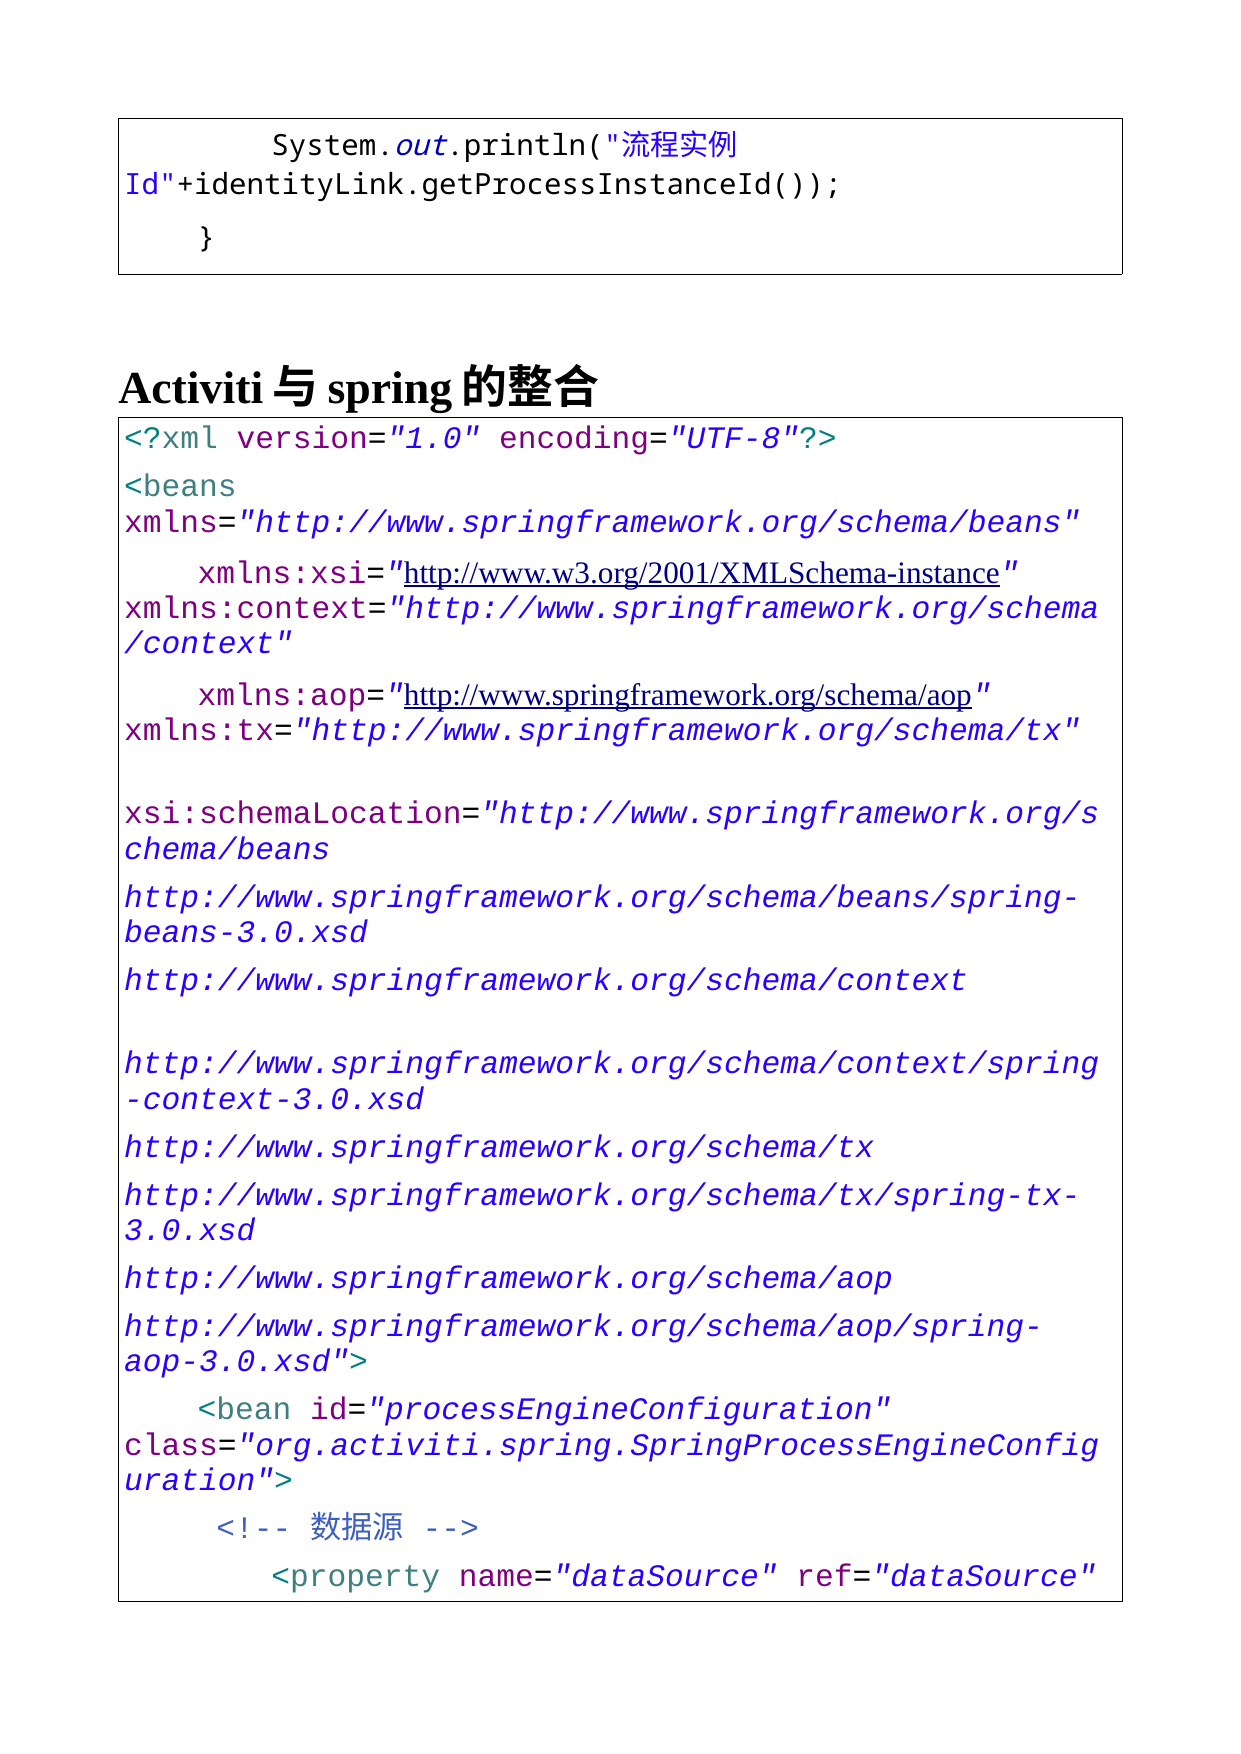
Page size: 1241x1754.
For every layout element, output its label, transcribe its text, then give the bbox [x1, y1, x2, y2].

table_header System.out.println("流程实例Id"+identityLink.getProcessInstanceId()); } [119, 119, 1122, 274]
text Activiti与spring的整合 [118, 351, 1122, 417]
table_header <?xml version="1.0" encoding="UTF-8"?> <beans xmlns="http://www.springframework.org/schema/beans" xmlns:xsi="http://www.w3.org/2001/XMLSchema-instance" xmlns:context="http://www.springframework.org/schema/context" xmlns:aop="http://www.springframework.org/schema/aop" xmlns:tx="http://www.springframework.org/schema/tx" xsi:schemaLocation="http://www.springframework.org/schema/beans http://www.springframework.org/schema/beans/spring-beans-3.0.xsd http://www.springframework.org/schema/context http://www.springframework.org/schema/context/spring-context-3.0.xsd http://www.springframework.org/schema/tx http://www.springframework.org/schema/tx/spring-tx-3.0.xsd http://www.springframework.org/schema/aop http://www.springframework.org/schema/aop/spring-aop-3.0.xsd"> <bean id="processEngineConfiguration" class="org.activiti.spring.SpringProcessEngineConfiguration"> <!-- 数据源 --> <property name="dataSource" ref="dataSource" [119, 418, 1122, 1601]
